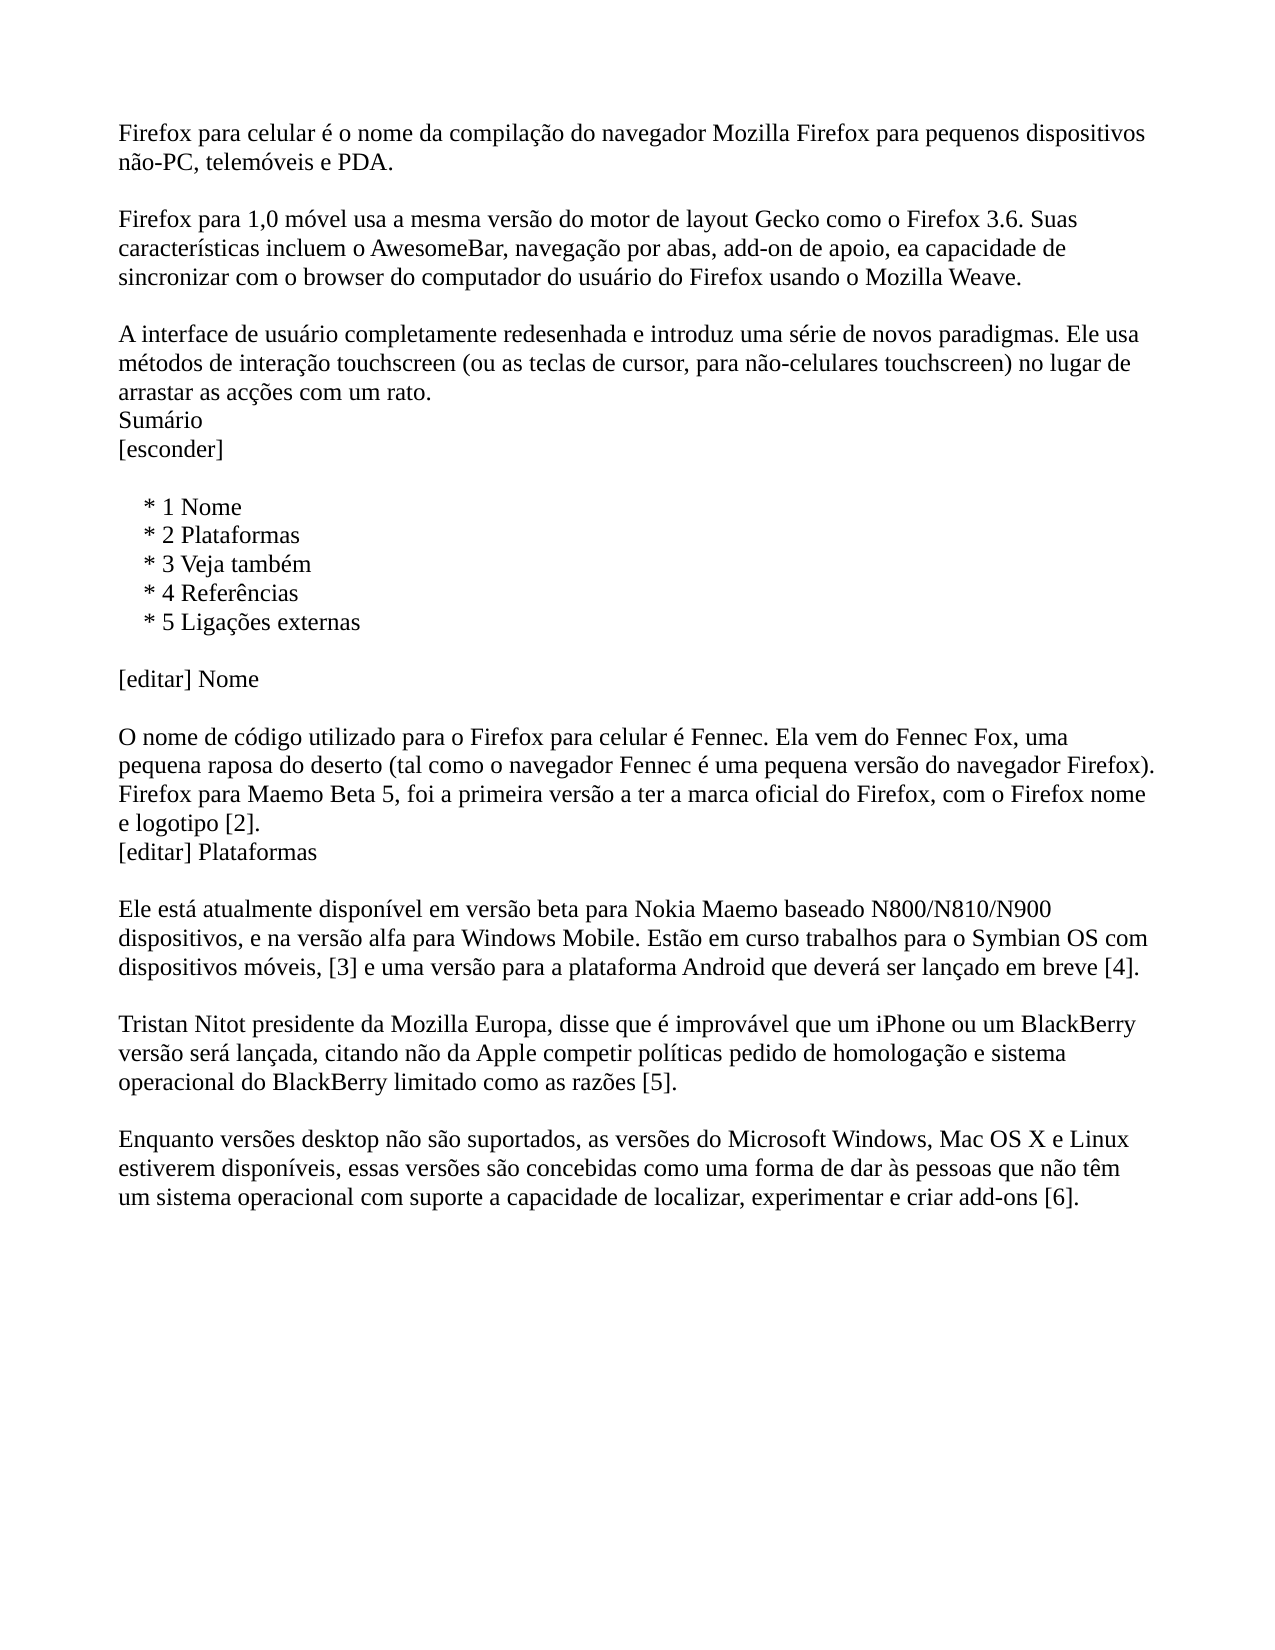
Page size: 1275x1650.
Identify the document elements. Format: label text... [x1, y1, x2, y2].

text Firefox para celular é o nome da compilação do navegador Mozilla Firefox para pequenos dispositivos não-PC, telemóveis e PDA. Firefox para 1,0 móvel usa a mesma versão do motor de layout Gecko como o Firefox 3.6. Suas características incluem o AwesomeBar, navegação por abas, add-on de apoio, ea capacidade de sincronizar com o browser do computador do usuário do Firefox usando o Mozilla Weave. A interface de usuário completamente redesenhada e introduz uma série de novos paradigmas. Ele usa métodos de interação touchscreen (ou as teclas de cursor, para não-celulares touchscreen) no lugar de arrastar as acções com um rato. Sumário [esconder] * 1 Nome * 2 Plataformas * 3 Veja também * 4 Referências * 5 Ligações externas [editar] Nome O nome de código utilizado para o Firefox para celular é Fennec. Ela vem do Fennec Fox, uma pequena raposa do deserto (tal como o navegador Fennec é uma pequena versão do navegador Firefox). Firefox para Maemo Beta 5, foi a primeira versão a ter a marca oficial do Firefox, com o Firefox nome e logotipo [2]. [editar] Plataformas Ele está atualmente disponível em versão beta para Nokia Maemo baseado N800/N810/N900 dispositivos, e na versão alfa para Windows Mobile. Estão em curso trabalhos para o Symbian OS com dispositivos móveis, [3] e uma versão para a plataforma Android que deverá ser lançado em breve [4]. Tristan Nitot presidente da Mozilla Europa, disse que é improvável que um iPhone ou um BlackBerry versão será lançada, citando não da Apple competir políticas pedido de homologação e sistema operacional do BlackBerry limitado como as razões [5]. Enquanto versões desktop não são suportados, as versões do Microsoft Windows, Mac OS X e Linux estiverem disponíveis, essas versões são concebidas como uma forma de dar às pessoas que não têm um sistema operacional com suporte a capacidade de localizar, experimentar e criar add-ons [6]. [118, 118, 1157, 1211]
